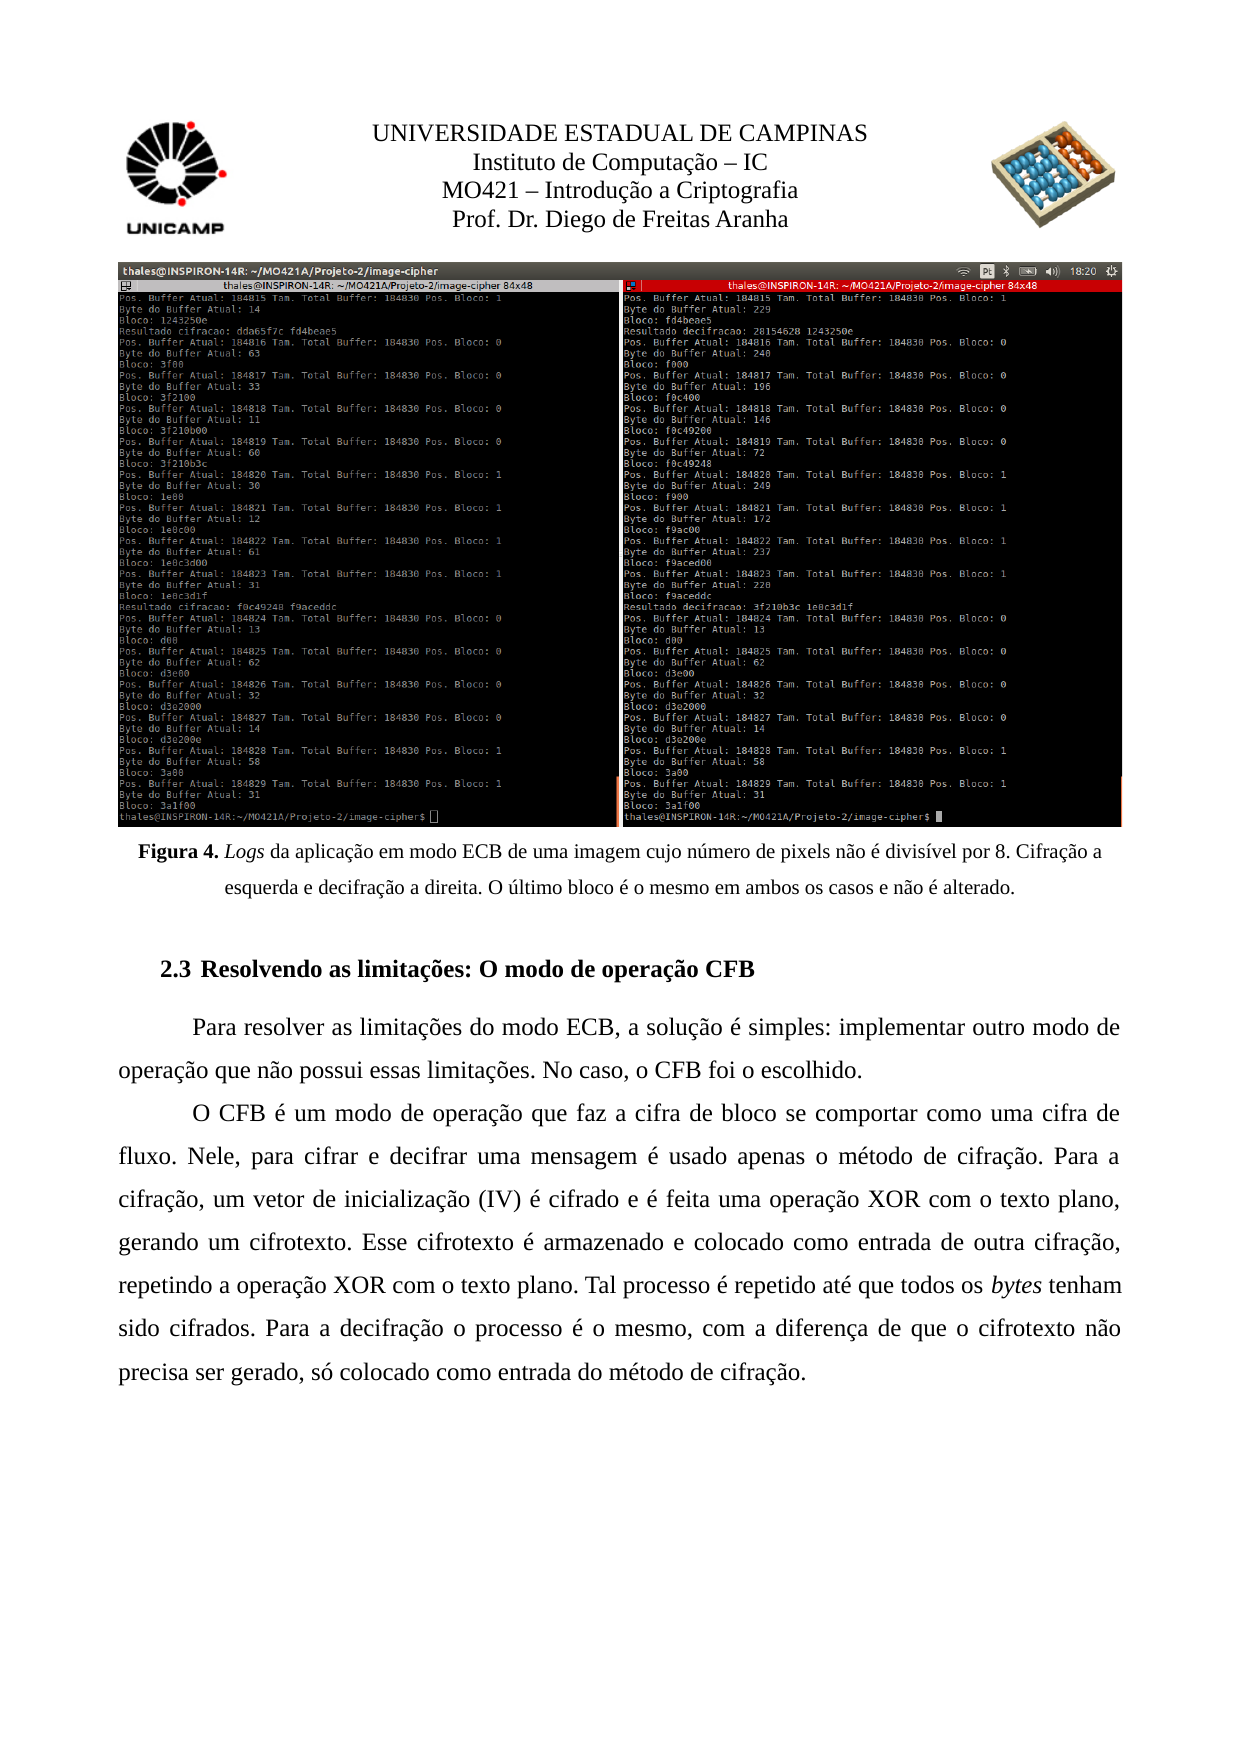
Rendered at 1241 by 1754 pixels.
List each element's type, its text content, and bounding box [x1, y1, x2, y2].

text O CFB é um modo de operação que faz a cifra de bloco se comportar como uma cifra de fluxo. Nele, para cifrar e decifrar uma mensagem é usado apenas o método de cifração. Para a cifração, um vetor de inicialização (IV) é cifrado e é feita uma operação XOR com o texto plano, gerando um cifrotexto. Esse cifrotexto é armazenado e colocado como entrada de outra cifração, repetindo a operação XOR com o texto plano. Tal processo é repetido até que todos os bytes tenham sido cifrados. Para a decifração o processo é o mesmo, com a diferença de que o cifrotexto não precisa ser gerado, só colocado como entrada do método de cifração. [118, 1098, 1122, 1385]
text Figura 4. Logs da aplicação em modo ECB de uma imagem cujo número de pixels não é divisível por 8. Cifração a esquerda e decifração a direita. O último bloco é o mesmo em ambos os casos e não é alterado. [118, 827, 1122, 899]
picture [987, 117, 1119, 230]
text Para resolver as limitações do modo ECB, a solução é simples: implementar outro modo de operação que não possui essas limitações. No caso, o CFB foi o escolhido. [118, 1012, 1122, 1083]
list Resolvendo as limitações: O modo de operação CFB [153, 954, 1122, 983]
picture [118, 262, 1123, 827]
picture [97, 111, 256, 245]
